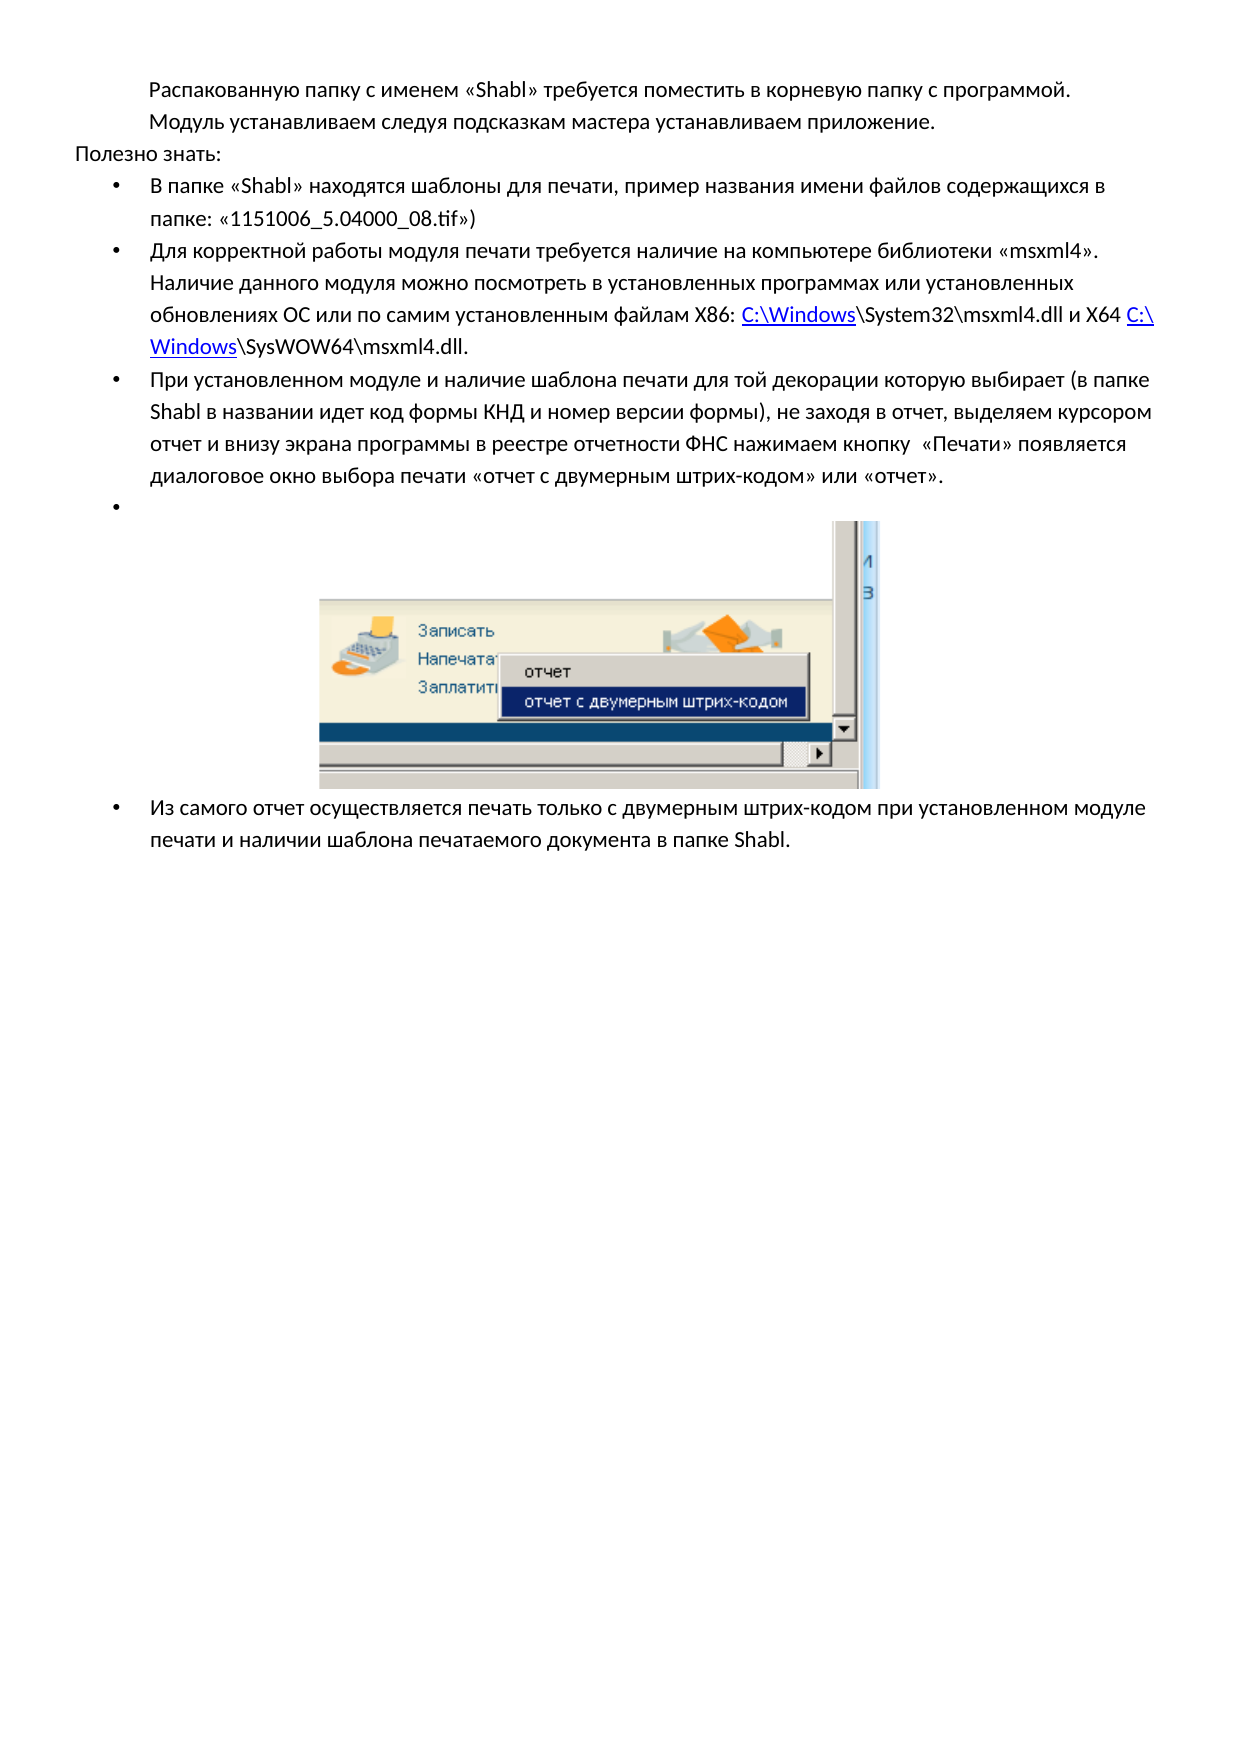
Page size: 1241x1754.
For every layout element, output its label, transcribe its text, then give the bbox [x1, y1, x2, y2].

list В папке «Shabl» находятся шаблоны для печати, пример названия имени файлов содержащихся в папке: «1151006_5.04000_08.tif») [112, 172, 1165, 232]
text Модуль устанавливаем следуя подсказкам мастера устанавливаем приложение. [75, 107, 1165, 135]
list Для корректной работы модуля печати требуется наличие на компьютере библиотеки «msxml4». Наличие данного модуля можно посмотреть в установленных программах или установленных обновлениях ОС или по самим установленным файлам X86: C:\Windows\System32\msxml4.dll и X64 C:\Windows\SysWOW64\msxml4.dll. [112, 236, 1165, 361]
list Из самого отчет осуществляется печать только с двумерным штрих-кодом при установленном модуле печати и наличии шаблона печатаемого документа в папке Shabl. [112, 526, 1165, 853]
picture [319, 521, 881, 789]
text Полезно знать: [75, 139, 1165, 167]
text Распакованную папку с именем «Shabl» требуется поместить в корневую папку с программой. [75, 75, 1165, 103]
list При установленном модуле и наличие шаблона печати для той декорации которую выбирает (в папке Shabl в названии идет код формы КНД и номер версии формы), не заходя в отчет, выделяем курсором отчет и внизу экрана программы в реестре отчетности ФНС нажимаем кнопку «Печати» появляется диалоговое окно выбора печати «отчет с двумерным штрих-кодом» или «отчет». [112, 365, 1165, 489]
